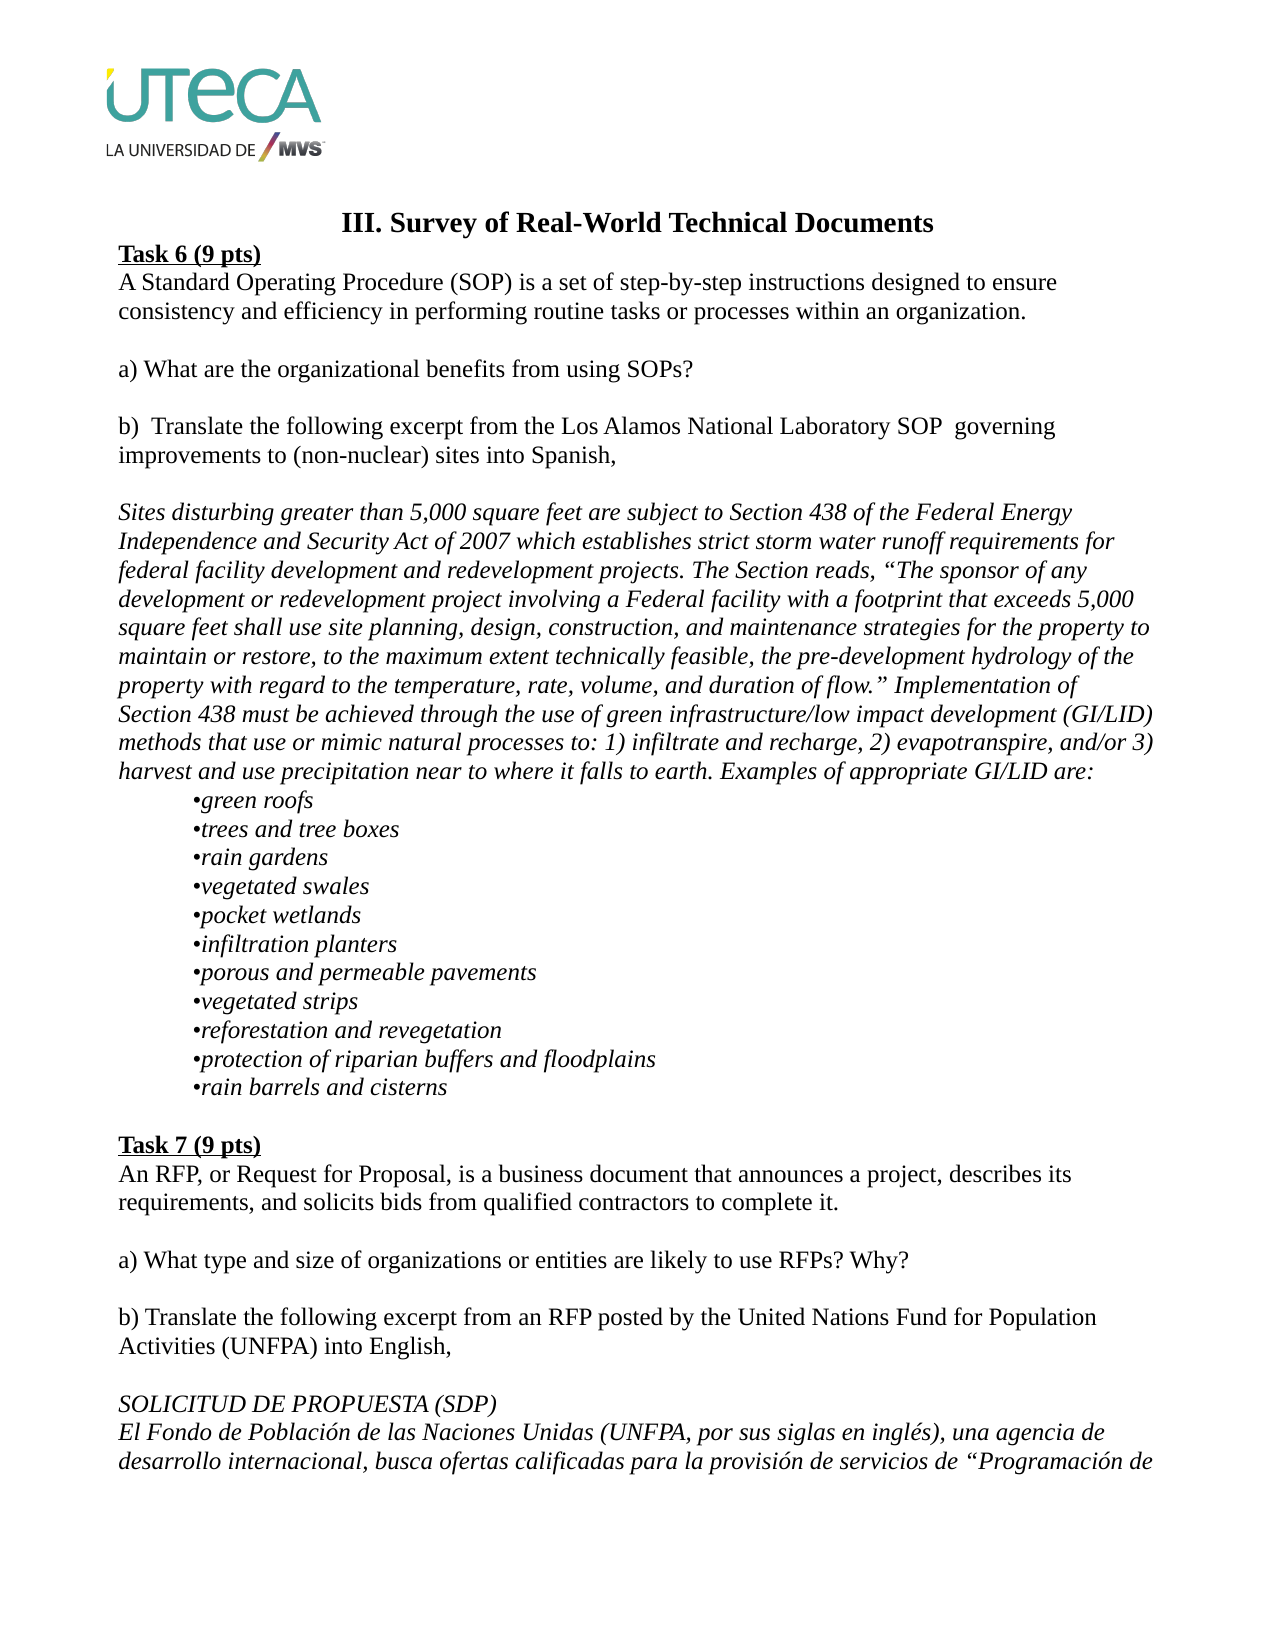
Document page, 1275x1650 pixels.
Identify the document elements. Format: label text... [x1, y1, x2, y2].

text SOLICITUD DE PROPUESTA (SDP) [118, 1389, 1157, 1417]
text a) What are the organizational benefits from using SOPs? [118, 354, 1157, 382]
text Task 7 (9 pts) [118, 1130, 1157, 1159]
text •vegetated swales [118, 871, 1157, 900]
text •infiltration planters [118, 929, 1157, 957]
text El Fondo de Población de las Naciones Unidas (UNFPA, por sus siglas en inglés), una agencia de [118, 1417, 1157, 1446]
text •porous and permeable pavements [118, 957, 1157, 986]
text •vegetated strips [118, 986, 1157, 1015]
text •green roofs [118, 785, 1157, 814]
text desarrollo internacional, busca ofertas calificadas para la provisión de servicios de “Programación de [118, 1446, 1157, 1475]
text An RFP, or Request for Proposal, is a business document that announces a project, describes its requirements, and solicits bids from qualified contractors to complete it. [118, 1159, 1157, 1216]
text a) What type and size of organizations or entities are likely to use RFPs? Why? [118, 1245, 1157, 1274]
picture [104, 64, 328, 166]
text •protection of riparian buffers and floodplains [118, 1044, 1157, 1072]
text •trees and tree boxes [118, 814, 1157, 842]
text b) Translate the following excerpt from an RFP posted by the United Nations Fund for Population Activities (UNFPA) into English, [118, 1302, 1157, 1360]
text Sites disturbing greater than 5,000 square feet are subject to Section 438 of the Federal Energy Independence and Security Act of 2007 which establishes strict storm water runoff requirements for federal facility development and redevelopment projects. The Section reads, “The sponsor of any development or redevelopment project involving a Federal facility with a footprint that exceeds 5,000 square feet shall use site planning, design, construction, and maintenance strategies for the property to maintain or restore, to the maximum extent technically feasible, the pre-development hydrology of the property with regard to the temperature, rate, volume, and duration of flow.” Implementation of Section 438 must be achieved through the use of green infrastructure/low impact development (GI/LID) methods that use or mimic natural processes to: 1) infiltrate and recharge, 2) evapotranspire, and/or 3) harvest and use precipitation near to where it falls to earth. Examples of appropriate GI/LID are: [118, 497, 1157, 785]
text A Standard Operating Procedure (SOP) is a set of step-by-step instructions designed to ensure consistency and efficiency in performing routine tasks or processes within an organization. [118, 267, 1157, 325]
text •rain barrels and cisterns [118, 1072, 1157, 1101]
text •reforestation and revegetation [118, 1015, 1157, 1044]
text •rain gardens [118, 842, 1157, 871]
text Task 6 (9 pts) [118, 239, 1157, 267]
text III. Survey of Real-World Technical Documents [118, 205, 1157, 239]
text b) Translate the following excerpt from the Los Alamos National Laboratory SOP governing improvements to (non-nuclear) sites into Spanish, [118, 411, 1157, 469]
text •pocket wetlands [118, 900, 1157, 929]
